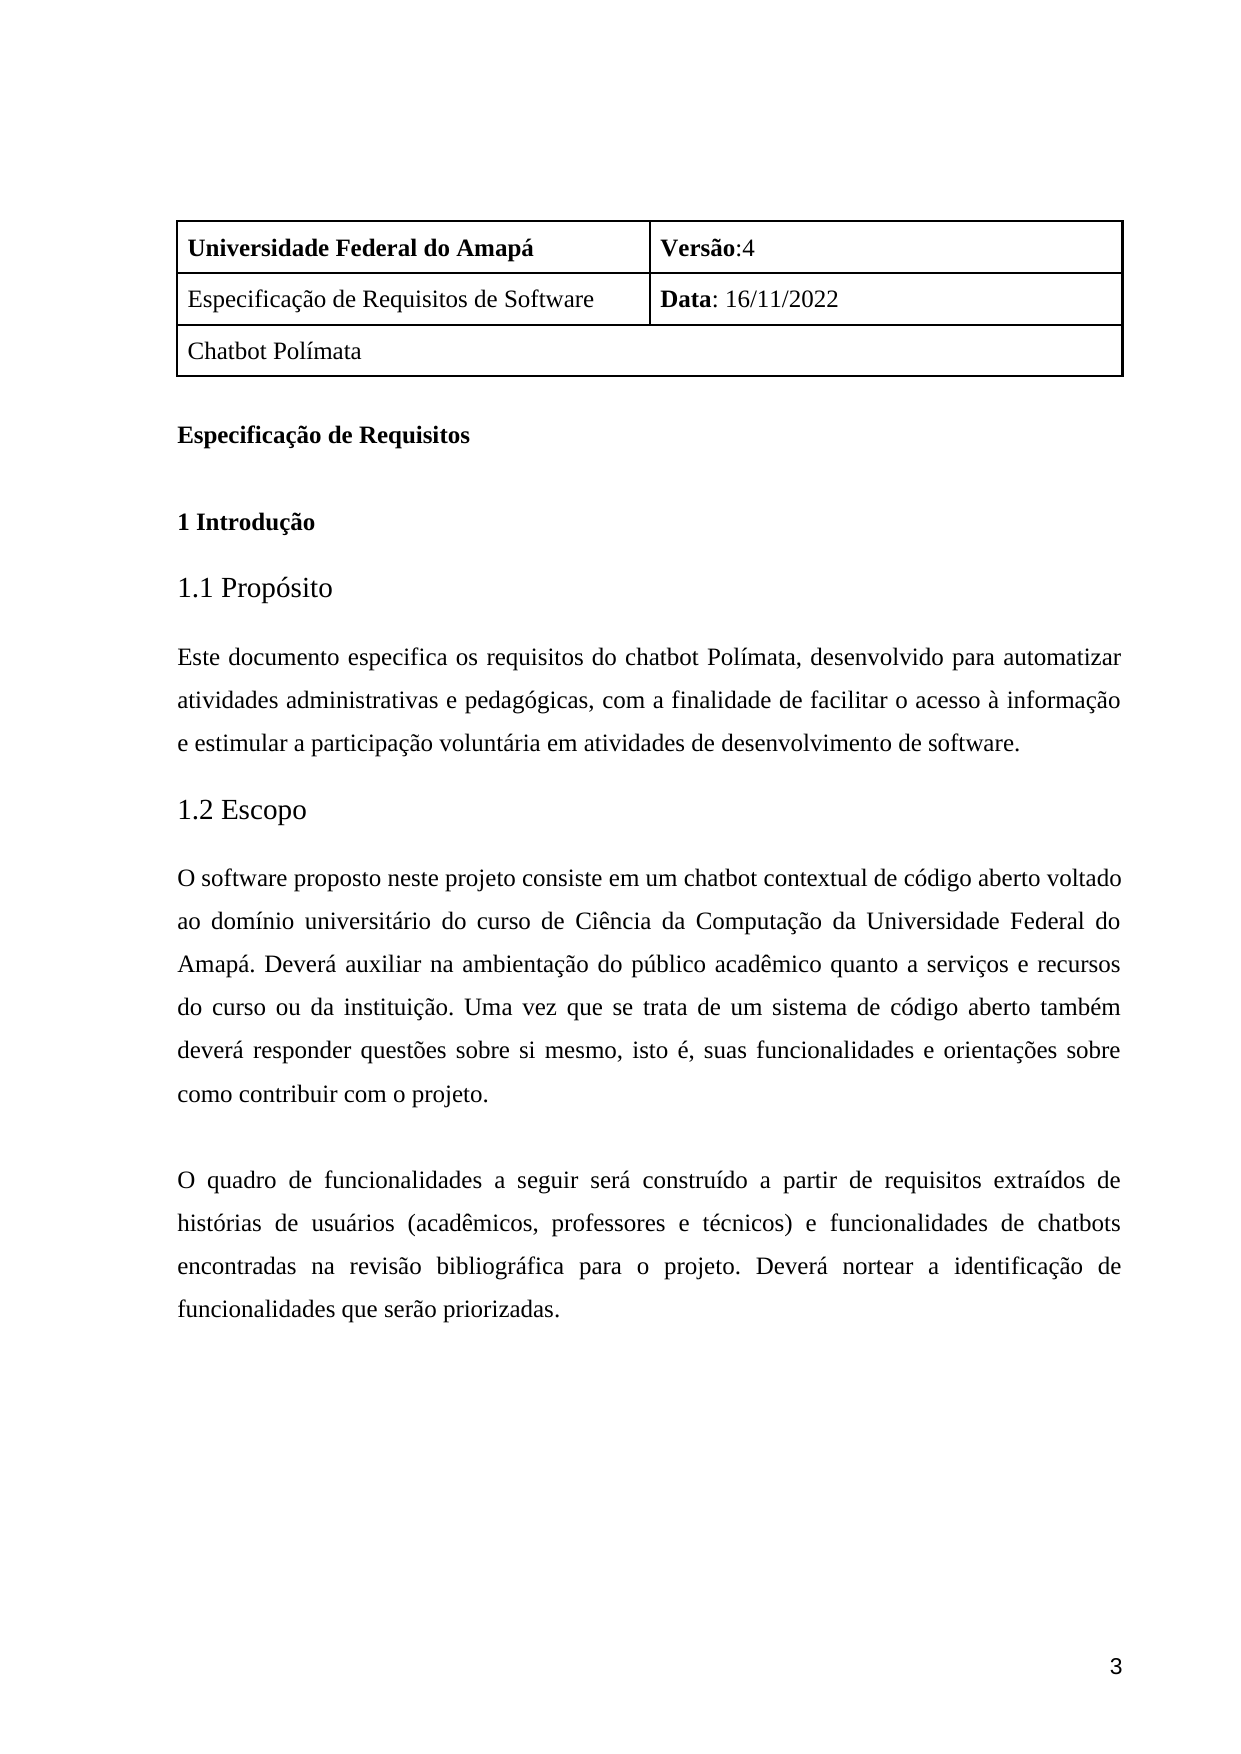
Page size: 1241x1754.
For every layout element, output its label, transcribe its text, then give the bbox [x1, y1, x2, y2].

text O software proposto neste projeto consiste em um chatbot contextual de código aberto voltado ao domínio universitário do curso de Ciência da Computação da Universidade Federal do Amapá. Deverá auxiliar na ambientação do público acadêmico quanto a serviços e recursos do curso ou da instituição. Uma vez que se trata de um sistema de código aberto também deverá responder questões sobre si mesmo, isto é, suas funcionalidades e orientações sobre como contribuir com o projeto. [177, 863, 1122, 1107]
table_header Universidade Federal do Amapá [178, 222, 649, 272]
subtitle 1.2 Escopo [177, 792, 1122, 826]
table_cell Data: 16/11/2022 [651, 274, 1121, 323]
table_header Versão:4 [651, 222, 1121, 272]
subtitle 1 Introdução [177, 507, 1122, 535]
text Especificação de Requisitos [177, 420, 1122, 449]
table_cell Especificação de Requisitos de Software [178, 274, 649, 323]
table_cell Chatbot Polímata [178, 326, 1121, 375]
text Este documento especifica os requisitos do chatbot Polímata, desenvolvido para automatizar atividades administrativas e pedagógicas, com a finalidade de facilitar o acesso à informação e estimular a participação voluntária em atividades de desenvolvimento de software. [177, 642, 1122, 757]
subtitle 1.1 Propósito [177, 571, 1122, 604]
text O quadro de funcionalidades a seguir será construído a partir de requisitos extraídos de histórias de usuários (acadêmicos, professores e técnicos) e funcionalidades de chatbots encontradas na revisão bibliográfica para o projeto. Deverá nortear a identificação de funcionalidades que serão priorizadas. [177, 1165, 1122, 1323]
